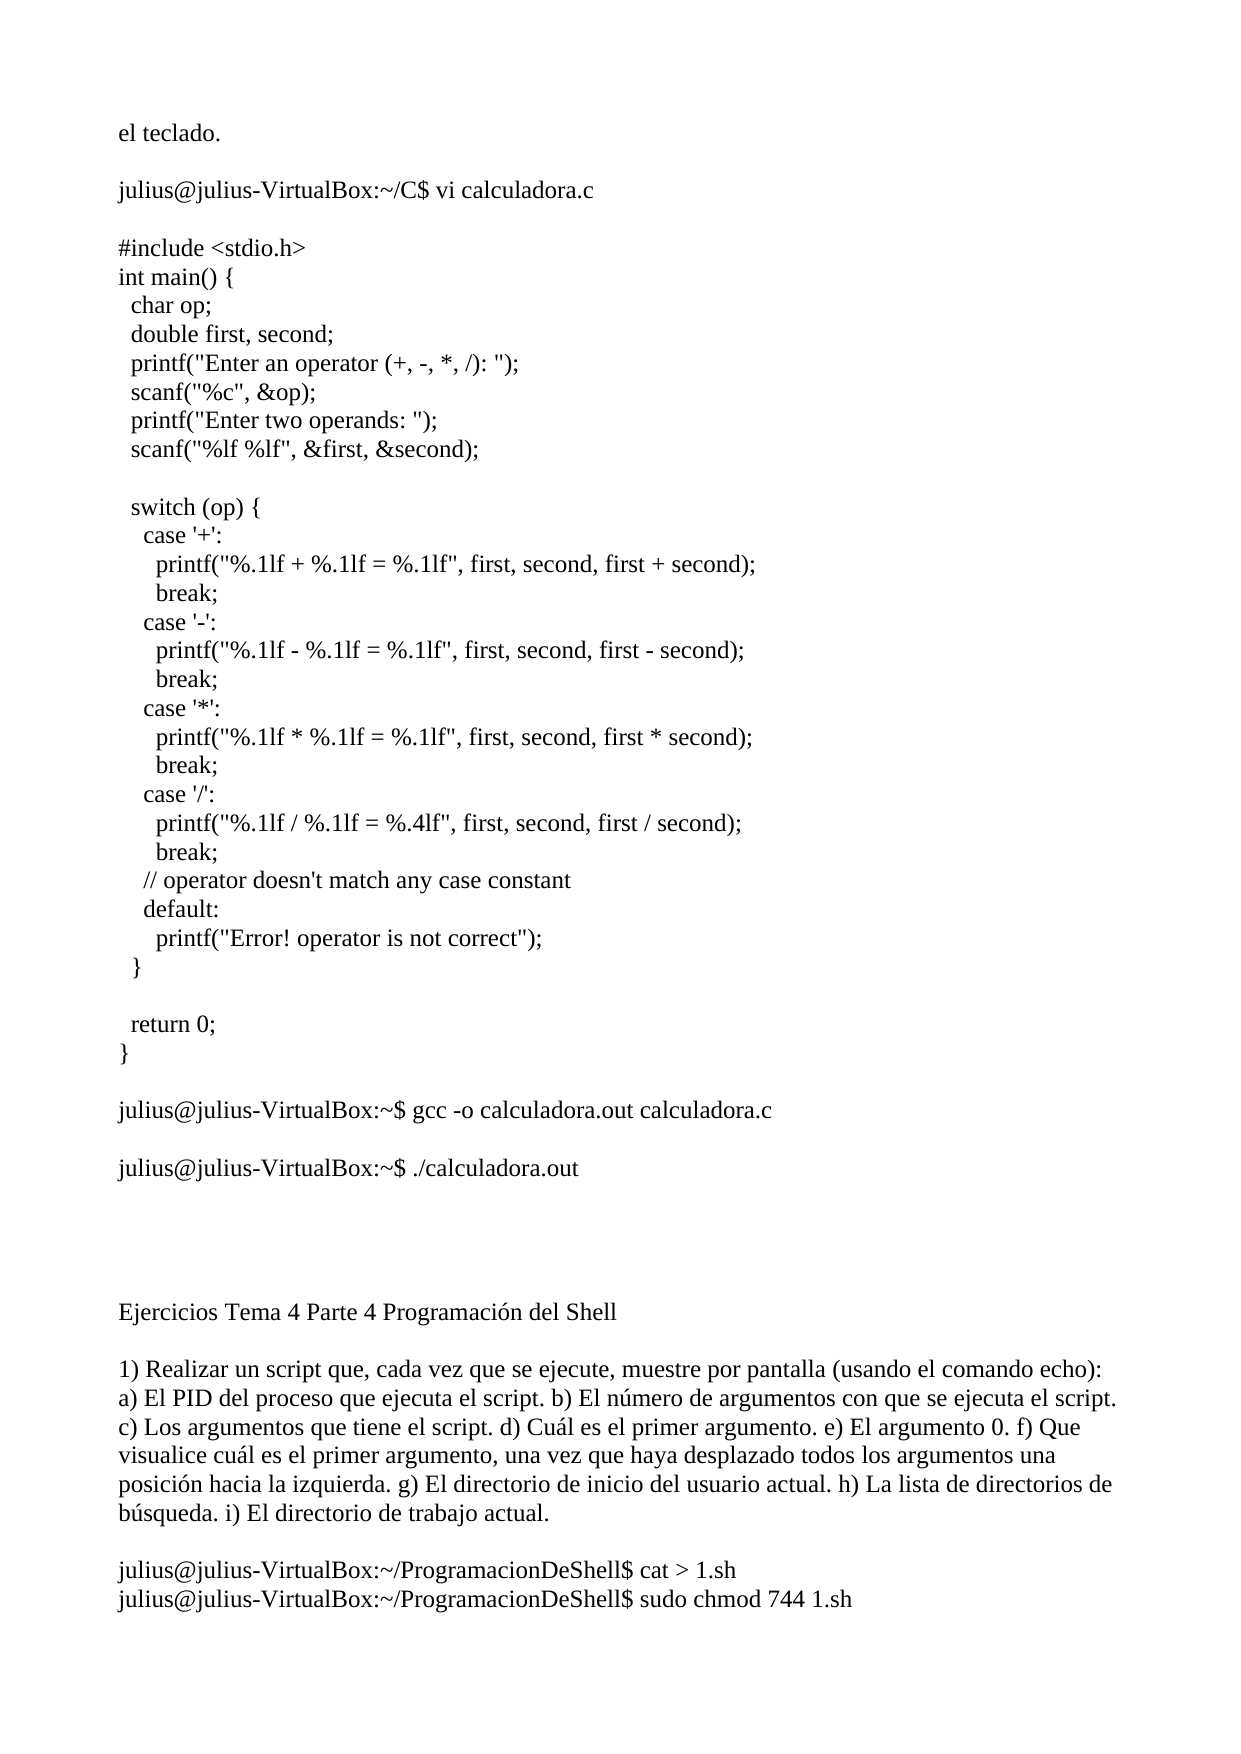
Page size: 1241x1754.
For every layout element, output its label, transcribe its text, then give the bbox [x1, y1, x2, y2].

text el teclado. julius@julius-VirtualBox:~/C$ vi calculadora.c #include <stdio.h> int main() { char op; double first, second; printf("Enter an operator (+, -, *, /): "); scanf("%c", &op); printf("Enter two operands: "); scanf("%lf %lf", &first, &second); switch (op) { case '+': printf("%.1lf + %.1lf = %.1lf", first, second, first + second); break; case '-': printf("%.1lf - %.1lf = %.1lf", first, second, first - second); break; case '*': printf("%.1lf * %.1lf = %.1lf", first, second, first * second); break; case '/': printf("%.1lf / %.1lf = %.4lf", first, second, first / second); break; // operator doesn't match any case constant default: printf("Error! operator is not correct"); } return 0; } julius@julius-VirtualBox:~$ gcc -o calculadora.out calculadora.c julius@julius-VirtualBox:~$ ./calculadora.out Ejercicios Tema 4 Parte 4 Programación del Shell 1) Realizar un script que, cada vez que se ejecute, muestre por pantalla (usando el comando echo): a) El PID del proceso que ejecuta el script. b) El número de argumentos con que se ejecuta el script. c) Los argumentos que tiene el script. d) Cuál es el primer argumento. e) El argumento 0. f) Que visualice cuál es el primer argumento, una vez que haya desplazado todos los argumentos una posición hacia la izquierda. g) El directorio de inicio del usuario actual. h) La lista de directorios de búsqueda. i) El directorio de trabajo actual. julius@julius-VirtualBox:~/ProgramacionDeShell$ cat > 1.sh julius@julius-VirtualBox:~/ProgramacionDeShell$ sudo chmod 744 1.sh [118, 118, 1122, 1613]
